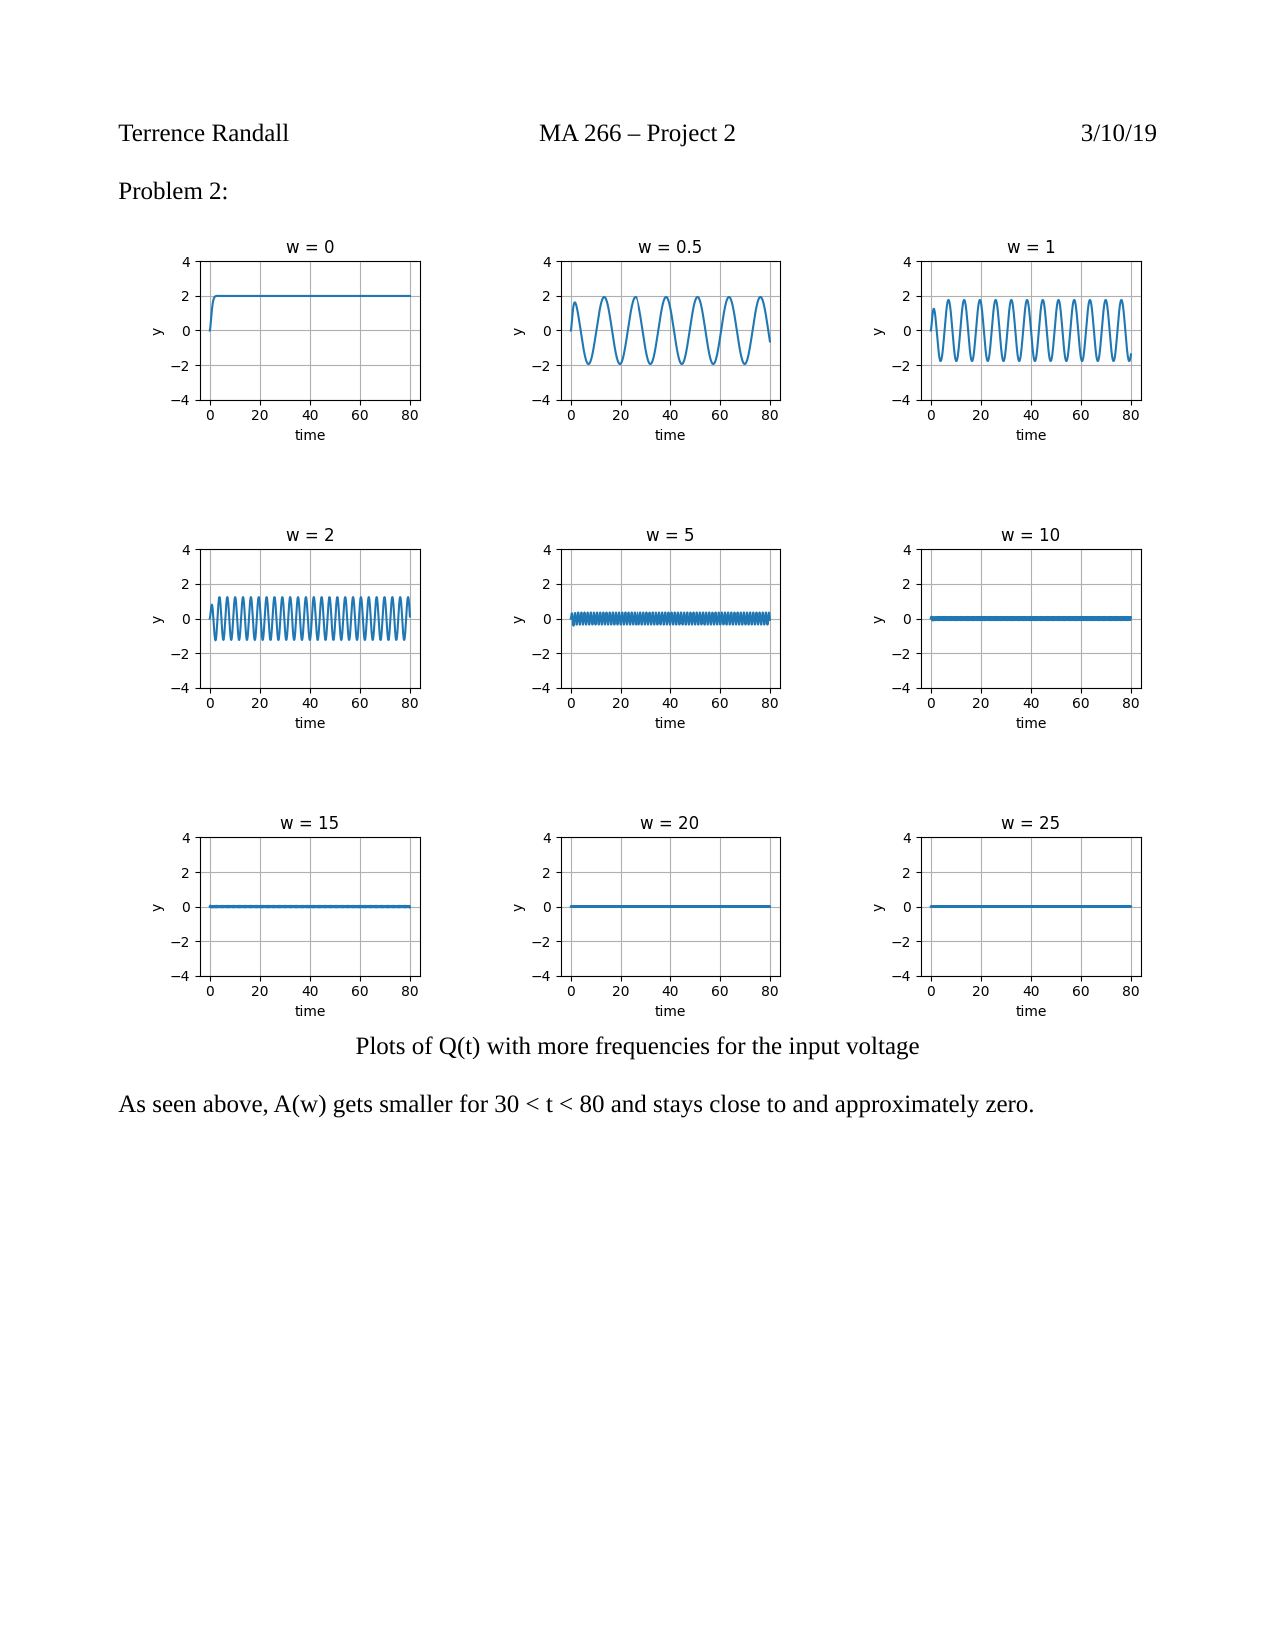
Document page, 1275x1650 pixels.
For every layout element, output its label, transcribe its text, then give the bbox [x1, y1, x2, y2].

text Problem 2: [118, 176, 1157, 205]
text As seen above, A(w) gets smaller for 30 < t < 80 and stays close to and approximately zero. [118, 1089, 1157, 1117]
picture [118, 205, 1157, 1032]
text Plots of Q(t) with more frequencies for the input voltage [118, 1032, 1157, 1060]
